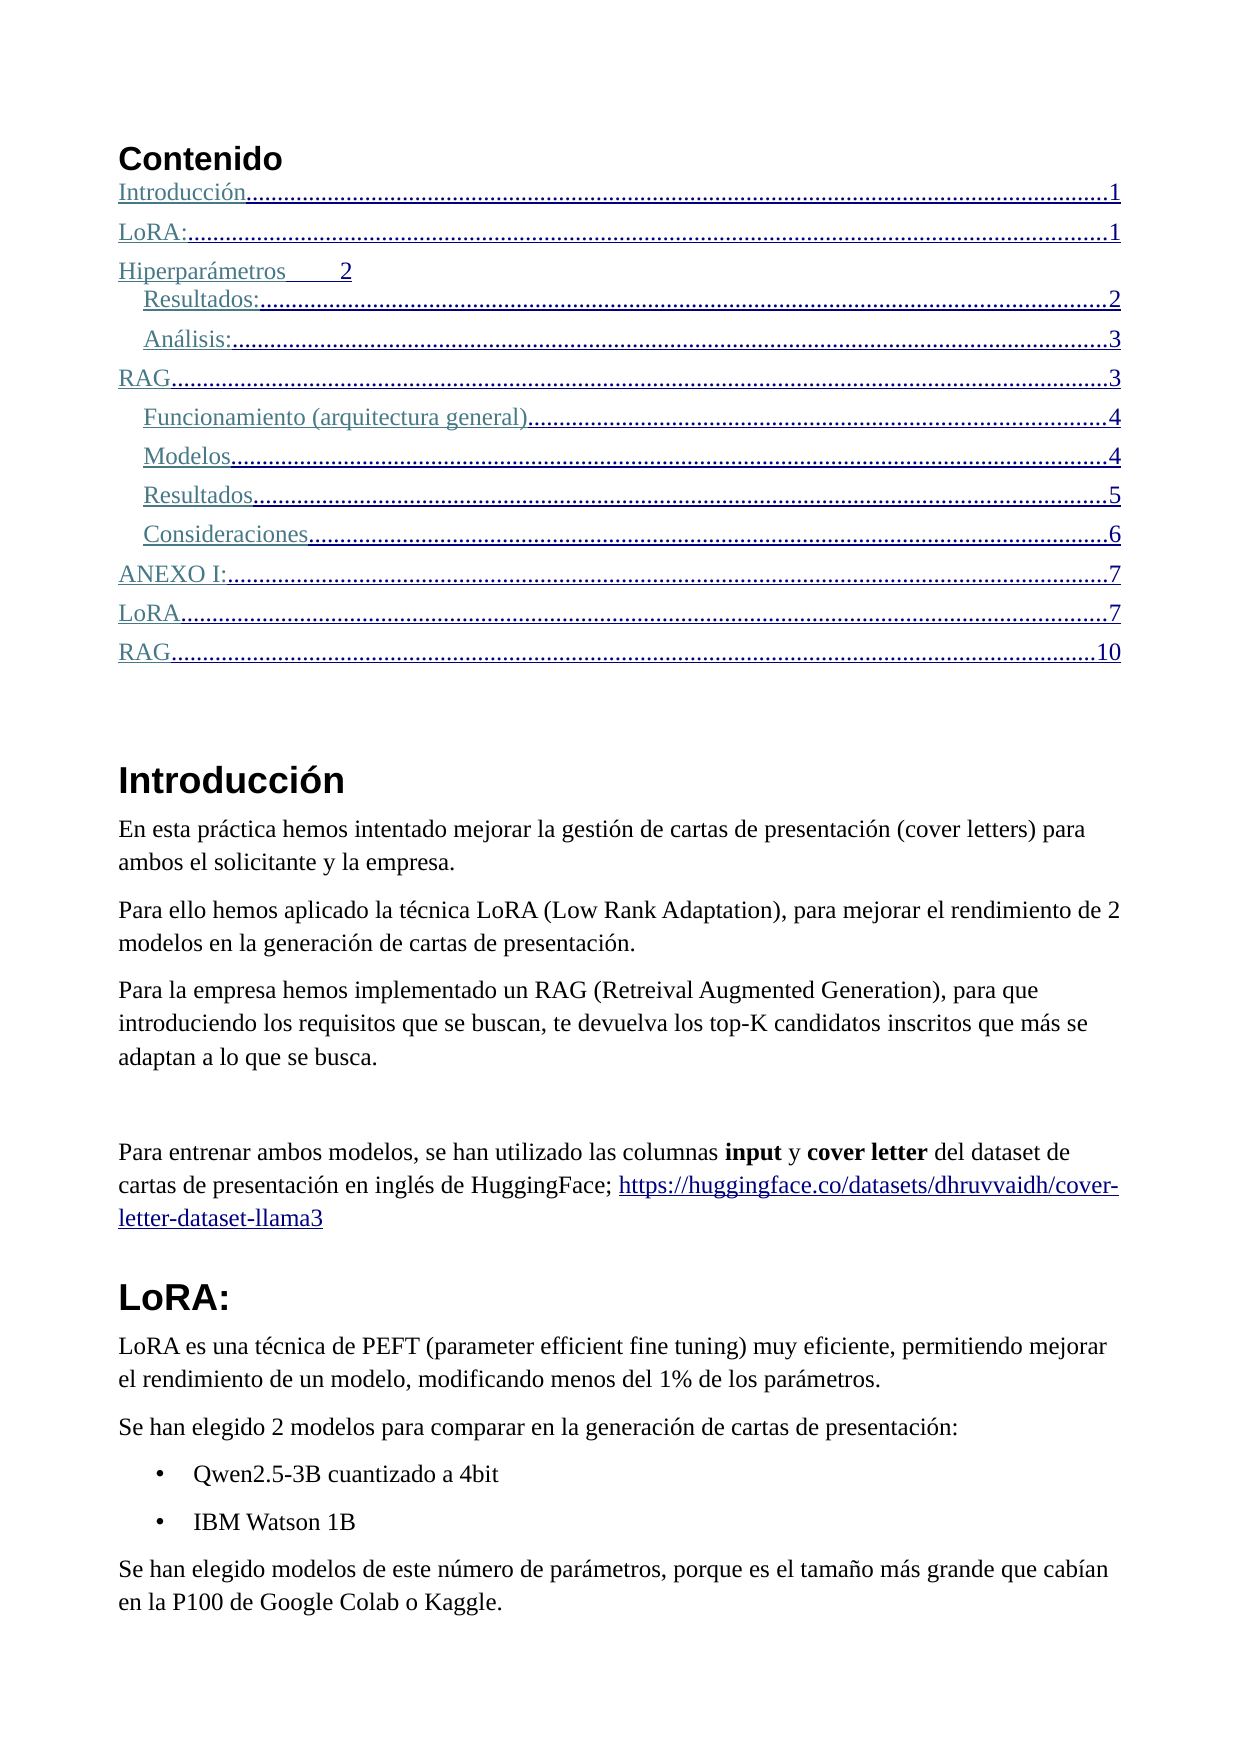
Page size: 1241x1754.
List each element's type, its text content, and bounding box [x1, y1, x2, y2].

text ANEXO I: 7 [118, 559, 1122, 587]
text Para ello hemos aplicado la técnica LoRA (Low Rank Adaptation), para mejorar el rendimiento de 2 modelos en la generación de cartas de presentación. [118, 895, 1122, 957]
text Resultados 5 [143, 480, 1122, 509]
text RAG 10 [118, 637, 1122, 666]
text Hiperparámetros 2 [118, 256, 1122, 284]
text LoRA es una técnica de PEFT (parameter efficient fine tuning) muy eficiente, permitiendo mejorar el rendimiento de un modelo, modificando menos del 1% de los parámetros. [118, 1331, 1122, 1393]
text Para entrenar ambos modelos, se han utilizado las columnas input y cover letter del dataset de cartas de presentación en inglés de HuggingFace; https://huggingface.co/datasets/dhruvvaidh/cover-letter-dataset-llama3 [118, 1137, 1122, 1232]
text LoRA 7 [118, 598, 1122, 627]
text Introducción 1 [118, 177, 1122, 206]
text Resultados: 2 [143, 284, 1122, 313]
text Se han elegido 2 modelos para comparar en la generación de cartas de presentación: [118, 1412, 1122, 1440]
subtitle Contenido [118, 139, 1122, 177]
text Para la empresa hemos implementado un RAG (Retreival Augmented Generation), para que introduciendo los requisitos que se buscan, te devuelva los top-K candidatos inscritos que más se adaptan a lo que se busca. [118, 976, 1122, 1070]
list Qwen2.5-3B cuantizado a 4bit [156, 1459, 1122, 1488]
text LoRA: 1 [118, 217, 1122, 245]
text En esta práctica hemos intentado mejorar la gestión de cartas de presentación (cover letters) para ambos el solicitante y la empresa. [118, 814, 1122, 876]
text Consideraciones 6 [143, 519, 1122, 548]
text RAG 3 [118, 363, 1122, 392]
text Análisis: 3 [143, 324, 1122, 352]
subtitle LoRA: [118, 1275, 1122, 1318]
text Modelos 4 [143, 441, 1122, 470]
text Se han elegido modelos de este número de parámetros, porque es el tamaño más grande que cabían en la P100 de Google Colab o Kaggle. [118, 1554, 1122, 1616]
subtitle Introducción [118, 759, 1122, 802]
list IBM Watson 1B [156, 1507, 1122, 1536]
text Funcionamiento (arquitectura general) 4 [143, 402, 1122, 431]
